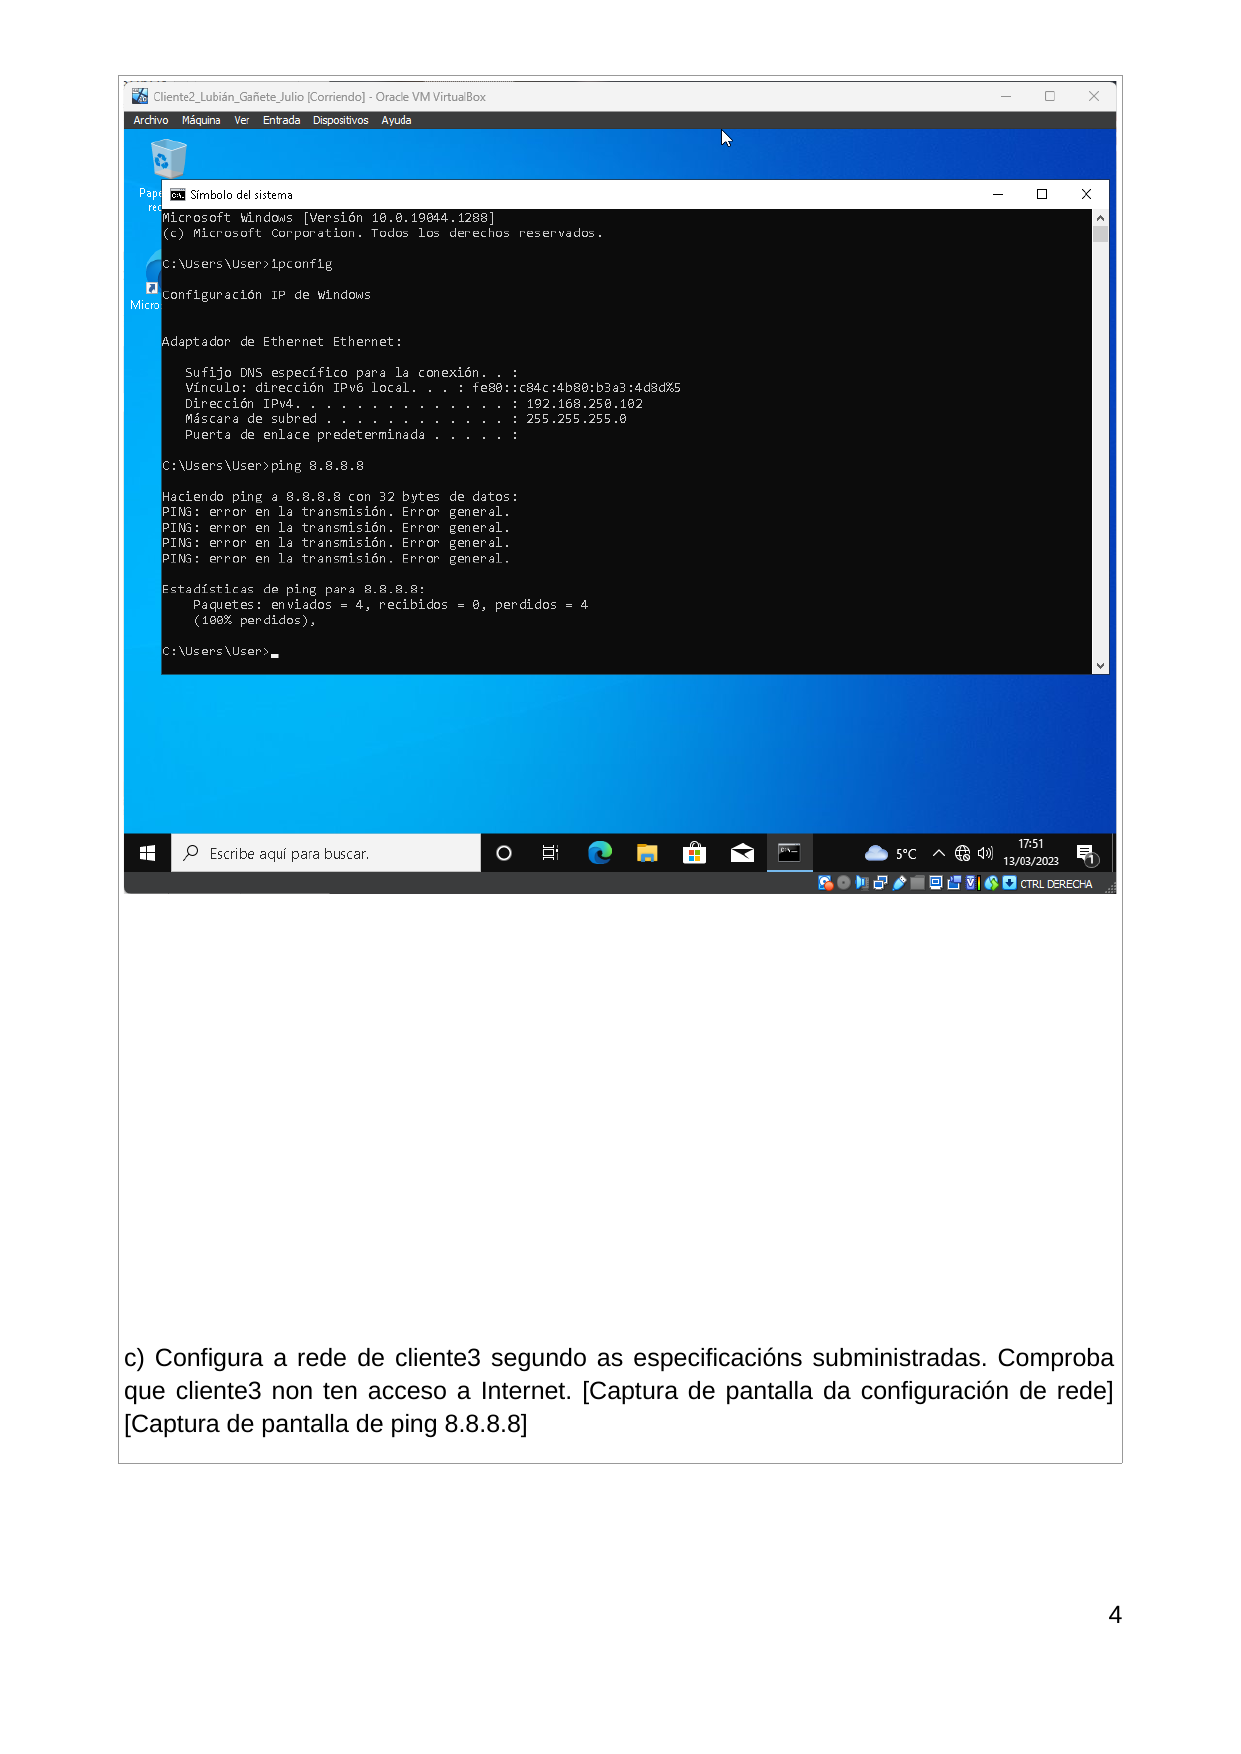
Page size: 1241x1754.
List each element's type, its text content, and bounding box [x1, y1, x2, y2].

table_cell c) Configura a rede de cliente3 segundo as especificacións subministradas. Comproba que cliente3 non ten acceso a Internet. [Captura de pantalla da configuración de rede][Captura de pantalla de ping 8.8.8.8] [119, 76, 1122, 1463]
